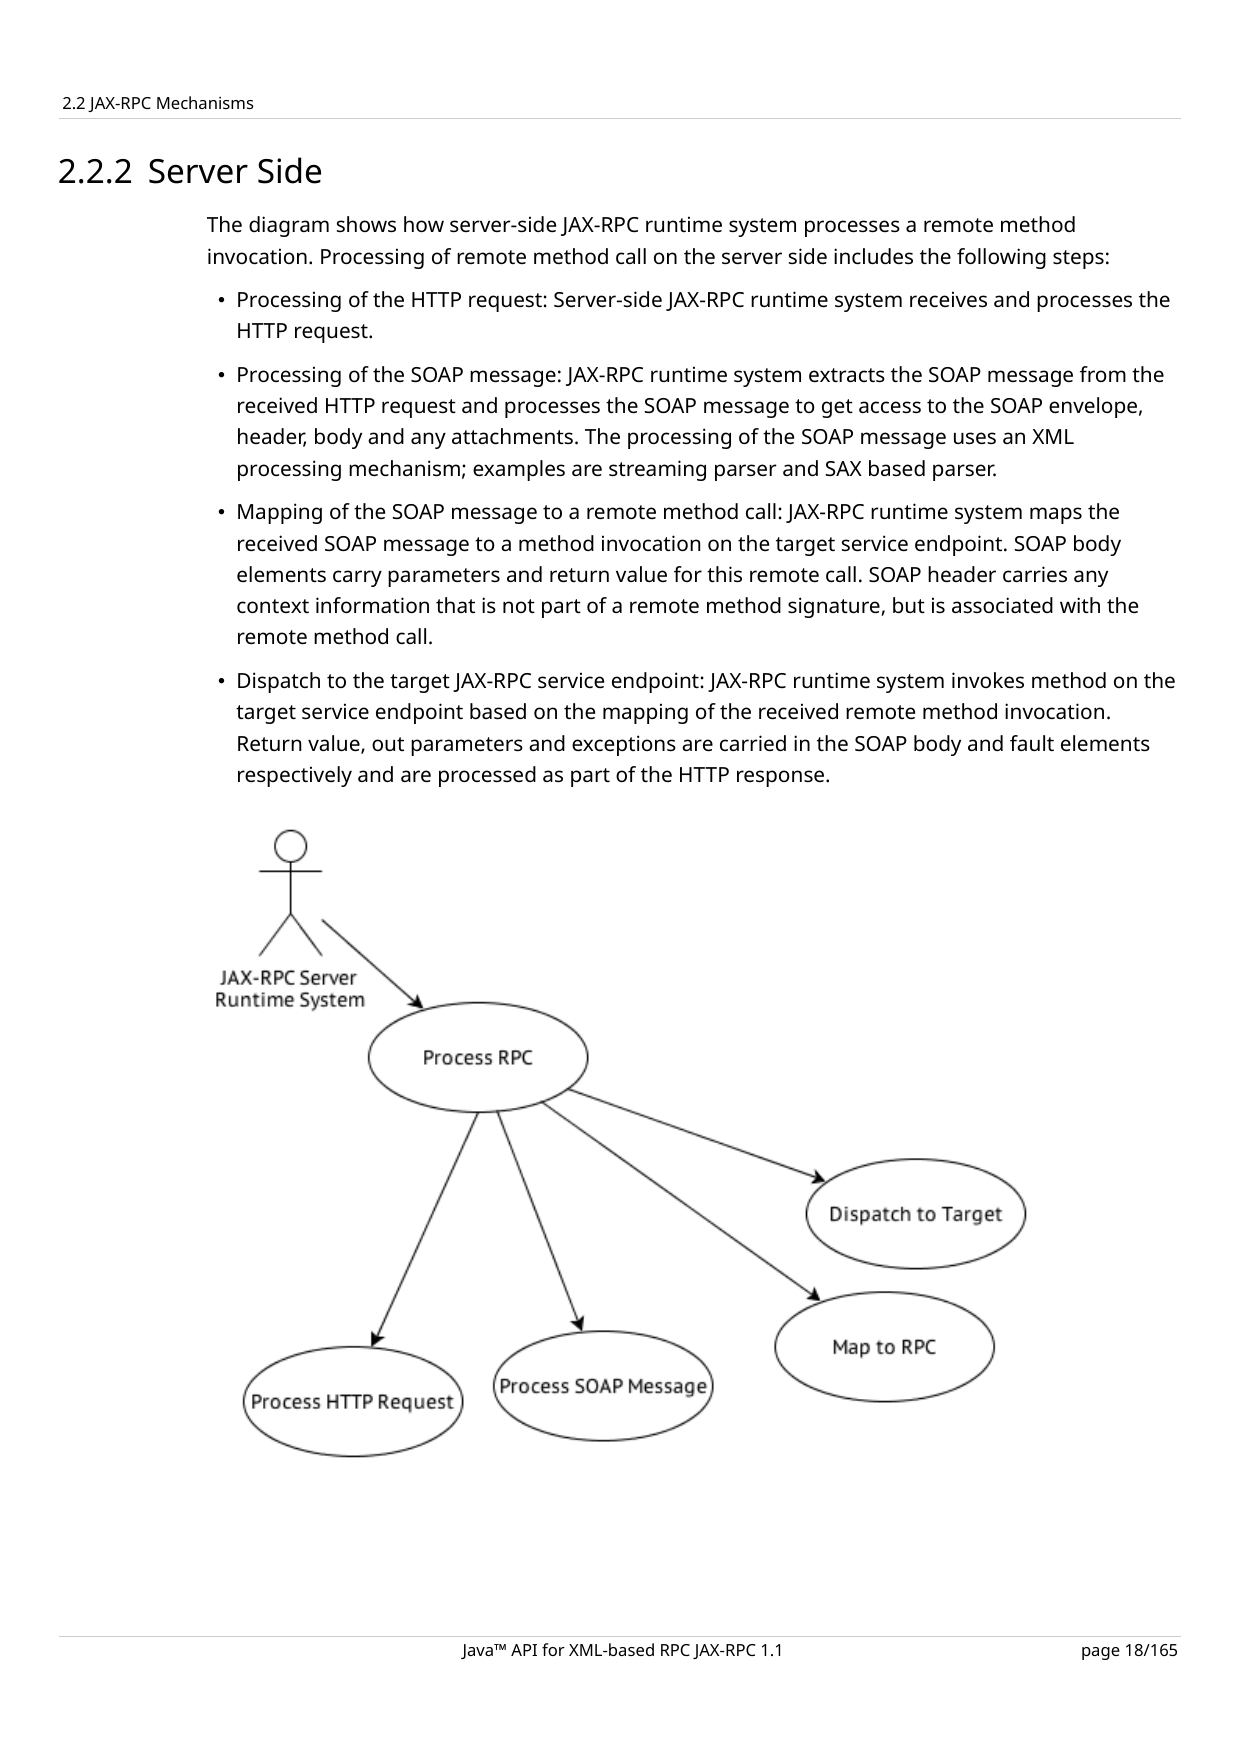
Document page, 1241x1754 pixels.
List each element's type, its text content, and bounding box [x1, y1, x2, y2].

list Dispatch to the target JAX-RPC service endpoint: JAX-RPC runtime system invokes method on the target service endpoint based on the mapping of the received remote method invocation. Return value, out parameters and exceptions are carried in the SOAP body and fault elements respectively and are processed as part of the HTTP response. [221, 666, 1181, 788]
list Processing of the SOAP message: JAX-RPC runtime system extracts the SOAP message from the received HTTP request and processes the SOAP message to get access to the SOAP envelope, header, body and any attachments. The processing of the SOAP message uses an XML processing mechanism; examples are streaming parser and SAX based parser. [221, 360, 1181, 482]
text The diagram shows how server-side JAX-RPC runtime system processes a remote method invocation. Processing of remote method call on the server side includes the following steps: [207, 211, 1122, 270]
list Processing of the HTTP request: Server-side JAX-RPC runtime system receives and processes the HTTP request. [221, 285, 1181, 344]
picture [212, 827, 1028, 1459]
list Mapping of the SOAP message to a remote method call: JAX-RPC runtime system maps the received SOAP message to a method invocation on the target service endpoint. SOAP body elements carry parameters and return value for this remote call. SOAP header carries any context information that is not part of a remote method signature, but is associated with the remote method call. [221, 497, 1181, 651]
subtitle Server Side [133, 147, 1181, 193]
